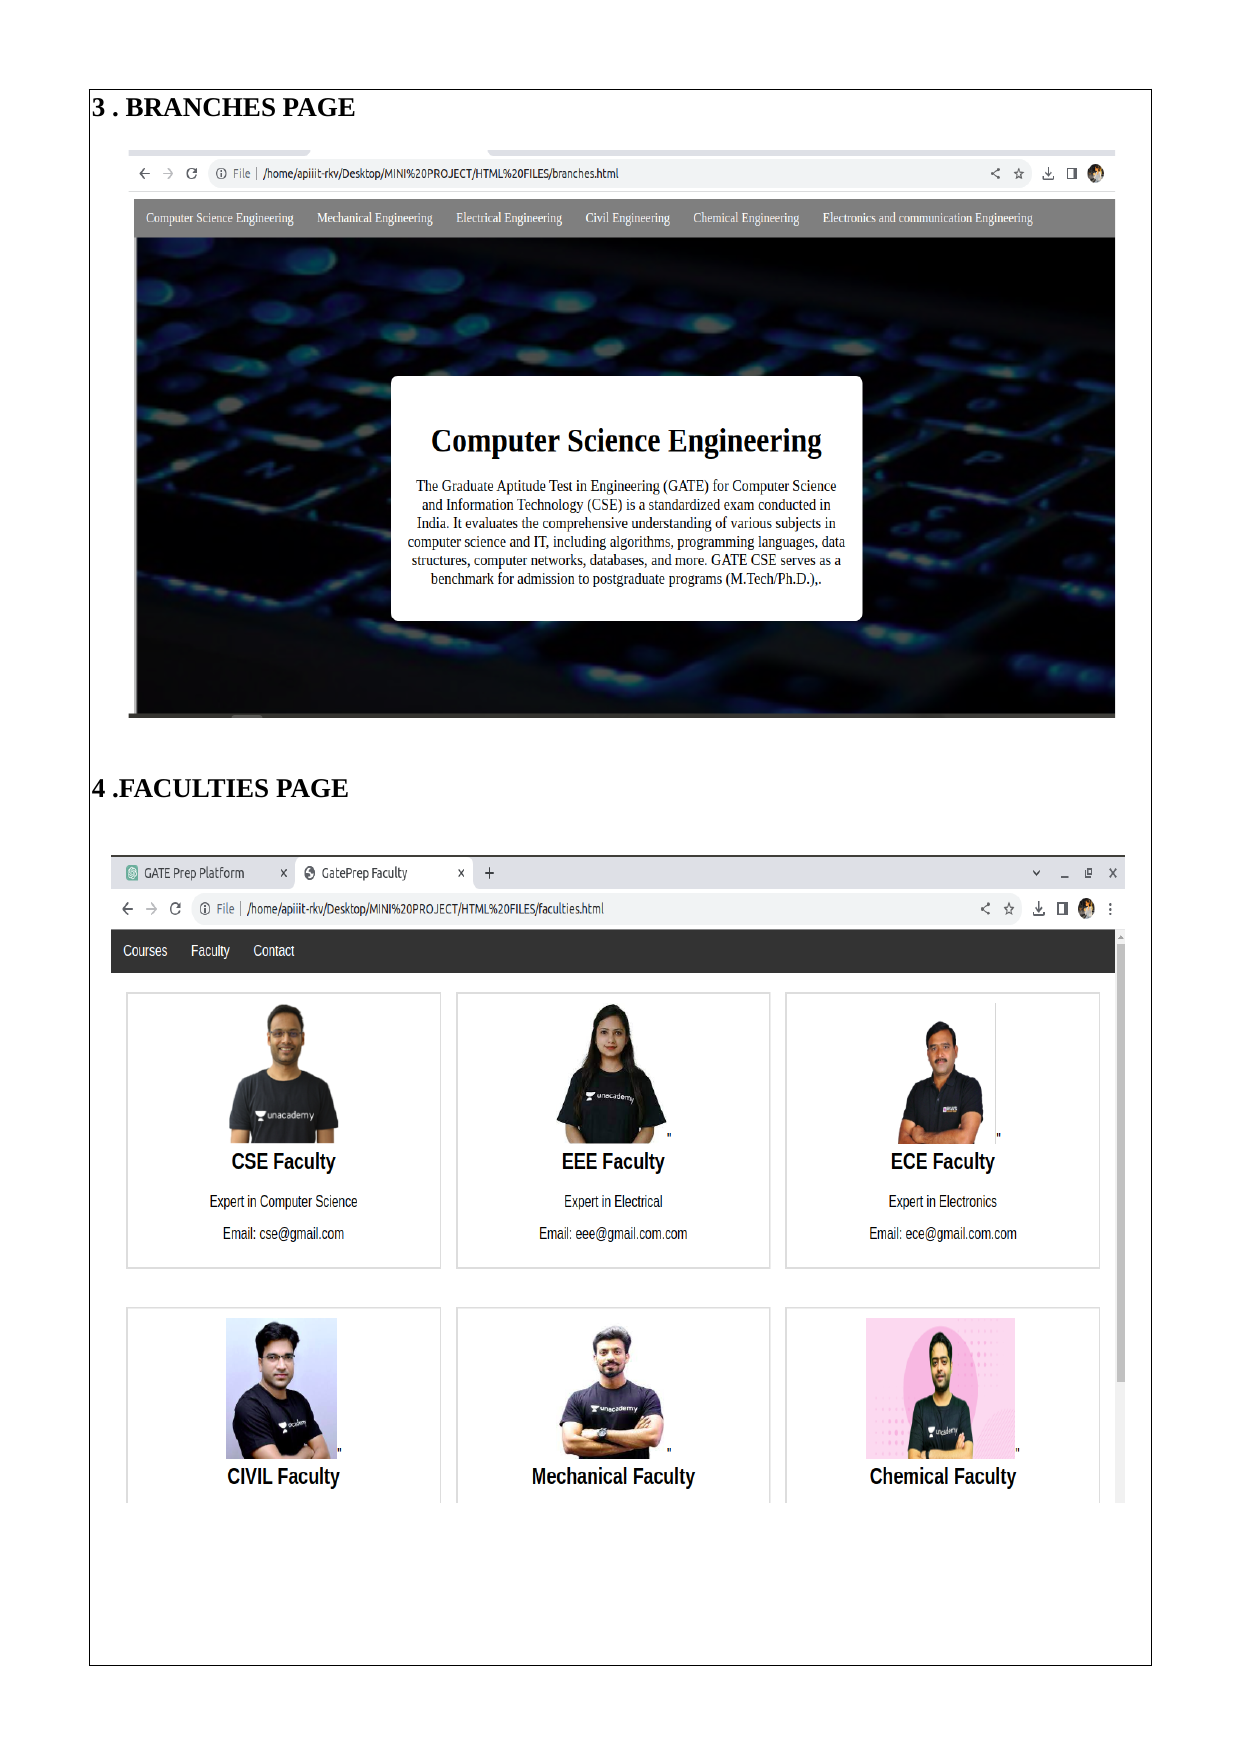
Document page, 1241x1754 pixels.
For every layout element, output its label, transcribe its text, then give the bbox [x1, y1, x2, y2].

text 3 . BRANCHES PAGE [92, 92, 1149, 123]
picture [111, 855, 1125, 1503]
picture [128, 150, 1116, 718]
text 4 .FACULTIES PAGE [92, 772, 1149, 803]
